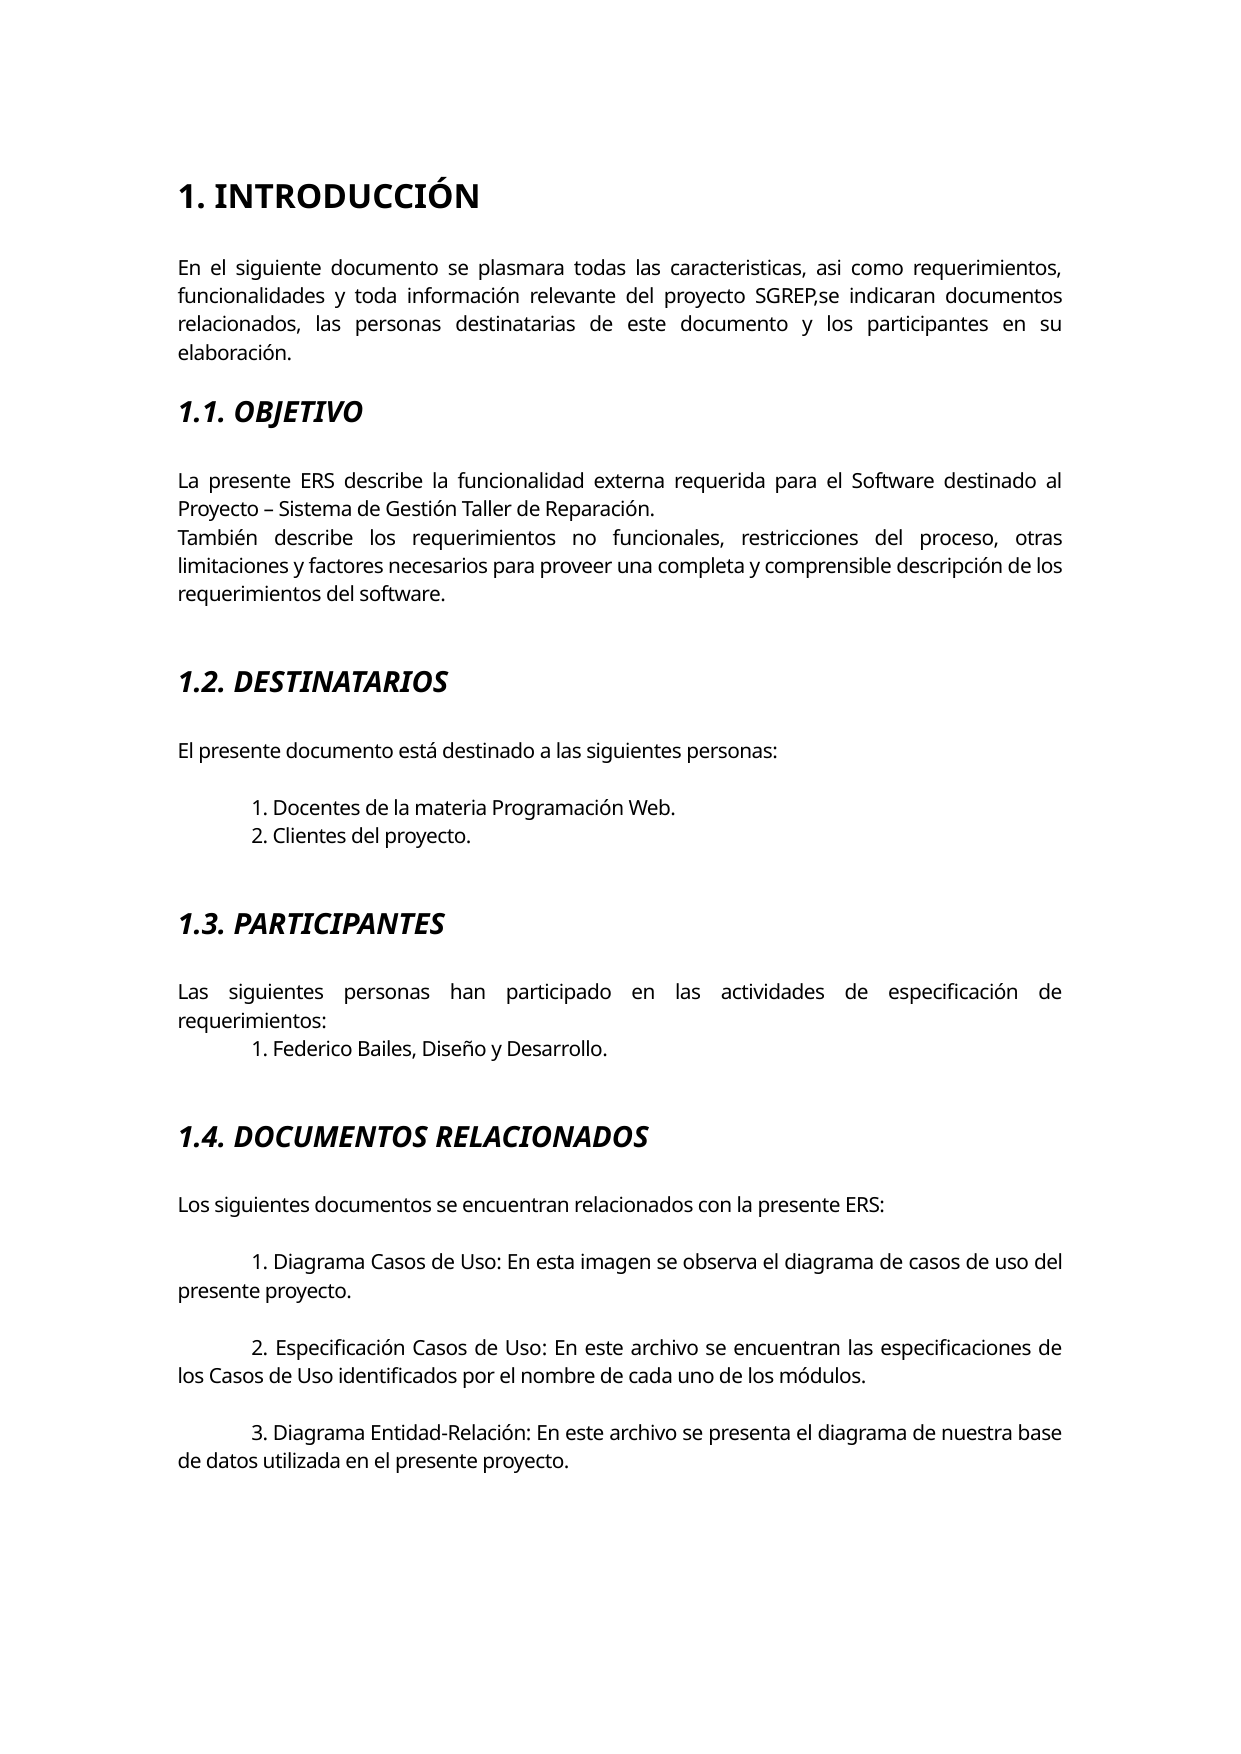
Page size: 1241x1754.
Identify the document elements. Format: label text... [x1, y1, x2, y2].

list 2. Clientes del proyecto. [177, 821, 1063, 849]
text La presente ERS describe la funcionalidad externa requerida para el Software destinado al Proyecto – Sistema de Gestión Taller de Reparación. [177, 466, 1063, 523]
subtitle 1.2. DESTINATARIOS [177, 661, 1063, 701]
subtitle 1.3. PARTICIPANTES [177, 903, 1063, 943]
text 1. Federico Bailes, Diseño y Desarrollo. [177, 1034, 1063, 1063]
list 1. Docentes de la materia Programación Web. [177, 793, 1063, 821]
text Las siguientes personas han participado en las actividades de especificación de requerimientos: [177, 977, 1063, 1034]
text También describe los requerimientos no funcionales, restricciones del proceso, otras limitaciones y factores necesarios para proveer una completa y comprensible descripción de los requerimientos del software. [177, 523, 1063, 608]
text 1. Diagrama Casos de Uso: En esta imagen se observa el diagrama de casos de uso del presente proyecto. [177, 1247, 1063, 1304]
text El presente documento está destinado a las siguientes personas: [177, 736, 1063, 764]
text En el siguiente documento se plasmara todas las caracteristicas, asi como requerimientos, funcionalidades y toda información relevante del proyecto SGREP,se indicaran documentos relacionados, las personas destinatarias de este documento y los participantes en su elaboración. [177, 253, 1063, 366]
subtitle 1.1. OBJETIVO [177, 391, 1063, 431]
text 2. Especificación Casos de Uso: En este archivo se encuentran las especificaciones de los Casos de Uso identificados por el nombre de cada uno de los módulos. [177, 1333, 1063, 1389]
subtitle 1. INTRODUCCIÓN [177, 173, 1063, 218]
subtitle 1.4. DOCUMENTOS RELACIONADOS [177, 1116, 1063, 1156]
text Los siguientes documentos se encuentran relacionados con la presente ERS: [177, 1191, 1063, 1219]
text 3. Diagrama Entidad-Relación: En este archivo se presenta el diagrama de nuestra base de datos utilizada en el presente proyecto. [177, 1418, 1063, 1475]
